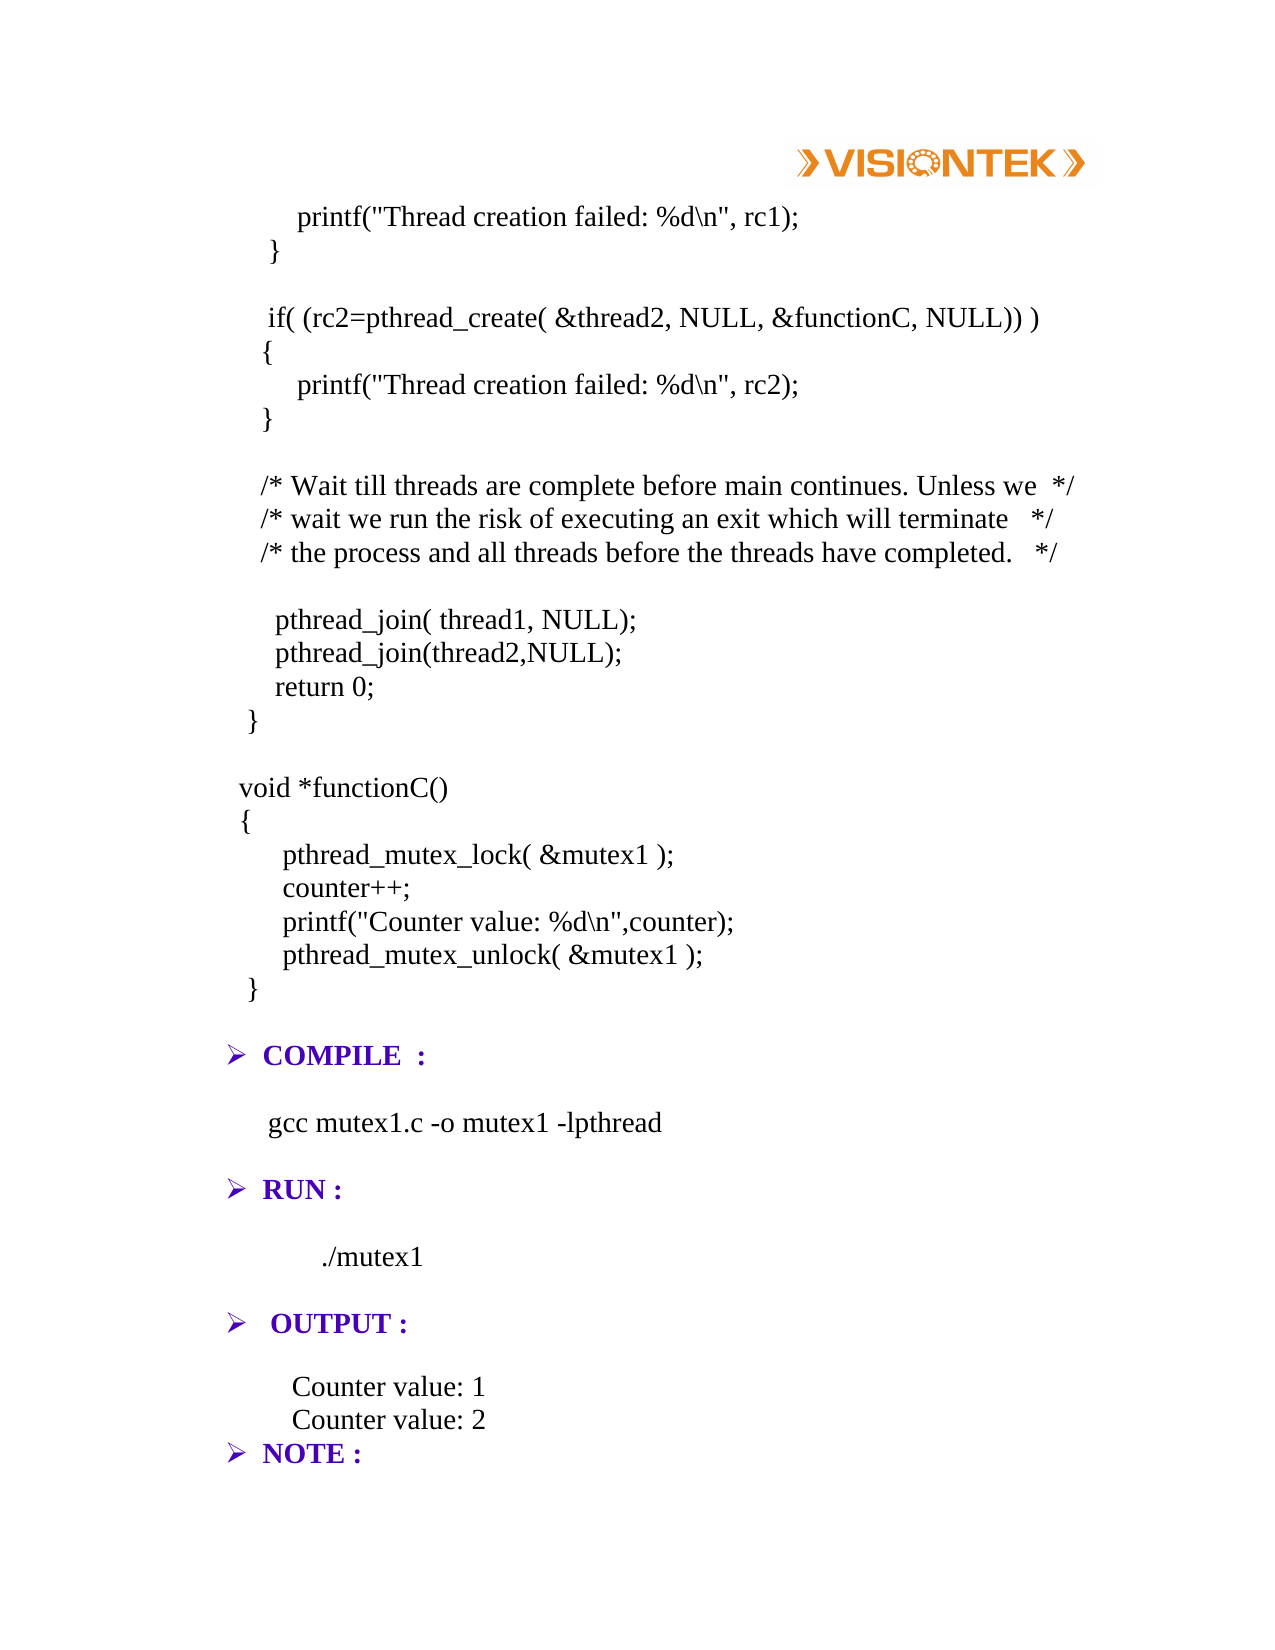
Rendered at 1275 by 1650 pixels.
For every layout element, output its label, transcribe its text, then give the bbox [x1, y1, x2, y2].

text printf("Thread creation failed: %d\n", rc2); [187, 367, 1106, 401]
list RUN : [225, 1172, 1106, 1206]
text pthread_mutex_lock( &mutex1 ); [187, 837, 1106, 870]
text } [187, 703, 1106, 736]
text void *functionC() [187, 736, 1106, 803]
text } [187, 401, 1106, 434]
picture [784, 138, 1098, 188]
text { [187, 334, 1106, 367]
text } [187, 971, 1106, 1004]
list ./mutex1 [225, 1239, 1106, 1273]
text /* Wait till threads are complete before main continues. Unless we */ [187, 468, 1106, 501]
text gcc mutex1.c -o mutex1 -lpthread [187, 1105, 1106, 1139]
text counter++; [187, 870, 1106, 904]
text pthread_mutex_unlock( &mutex1 ); [187, 937, 1106, 971]
text if( (rc2=pthread_create( &thread2, NULL, &functionC, NULL)) ) [187, 300, 1106, 334]
list Counter value: 2 [225, 1402, 1106, 1436]
list OUTPUT : [225, 1307, 1106, 1340]
text pthread_join( thread1, NULL); [187, 602, 1106, 636]
text pthread_join(thread2,NULL); [187, 636, 1106, 669]
text printf("Counter value: %d\n",counter); [187, 904, 1106, 937]
text /* the process and all threads before the threads have completed. */ [187, 535, 1106, 568]
text printf("Thread creation failed: %d\n", rc1); [187, 199, 1106, 233]
text /* wait we run the risk of executing an exit which will terminate */ [187, 501, 1106, 535]
list NOTE : [225, 1436, 1106, 1470]
text } [187, 233, 1106, 267]
list Counter value: 1 [225, 1369, 1106, 1402]
list COMPILE : [225, 1038, 1106, 1072]
text return 0; [187, 669, 1106, 703]
text { [187, 803, 1106, 837]
